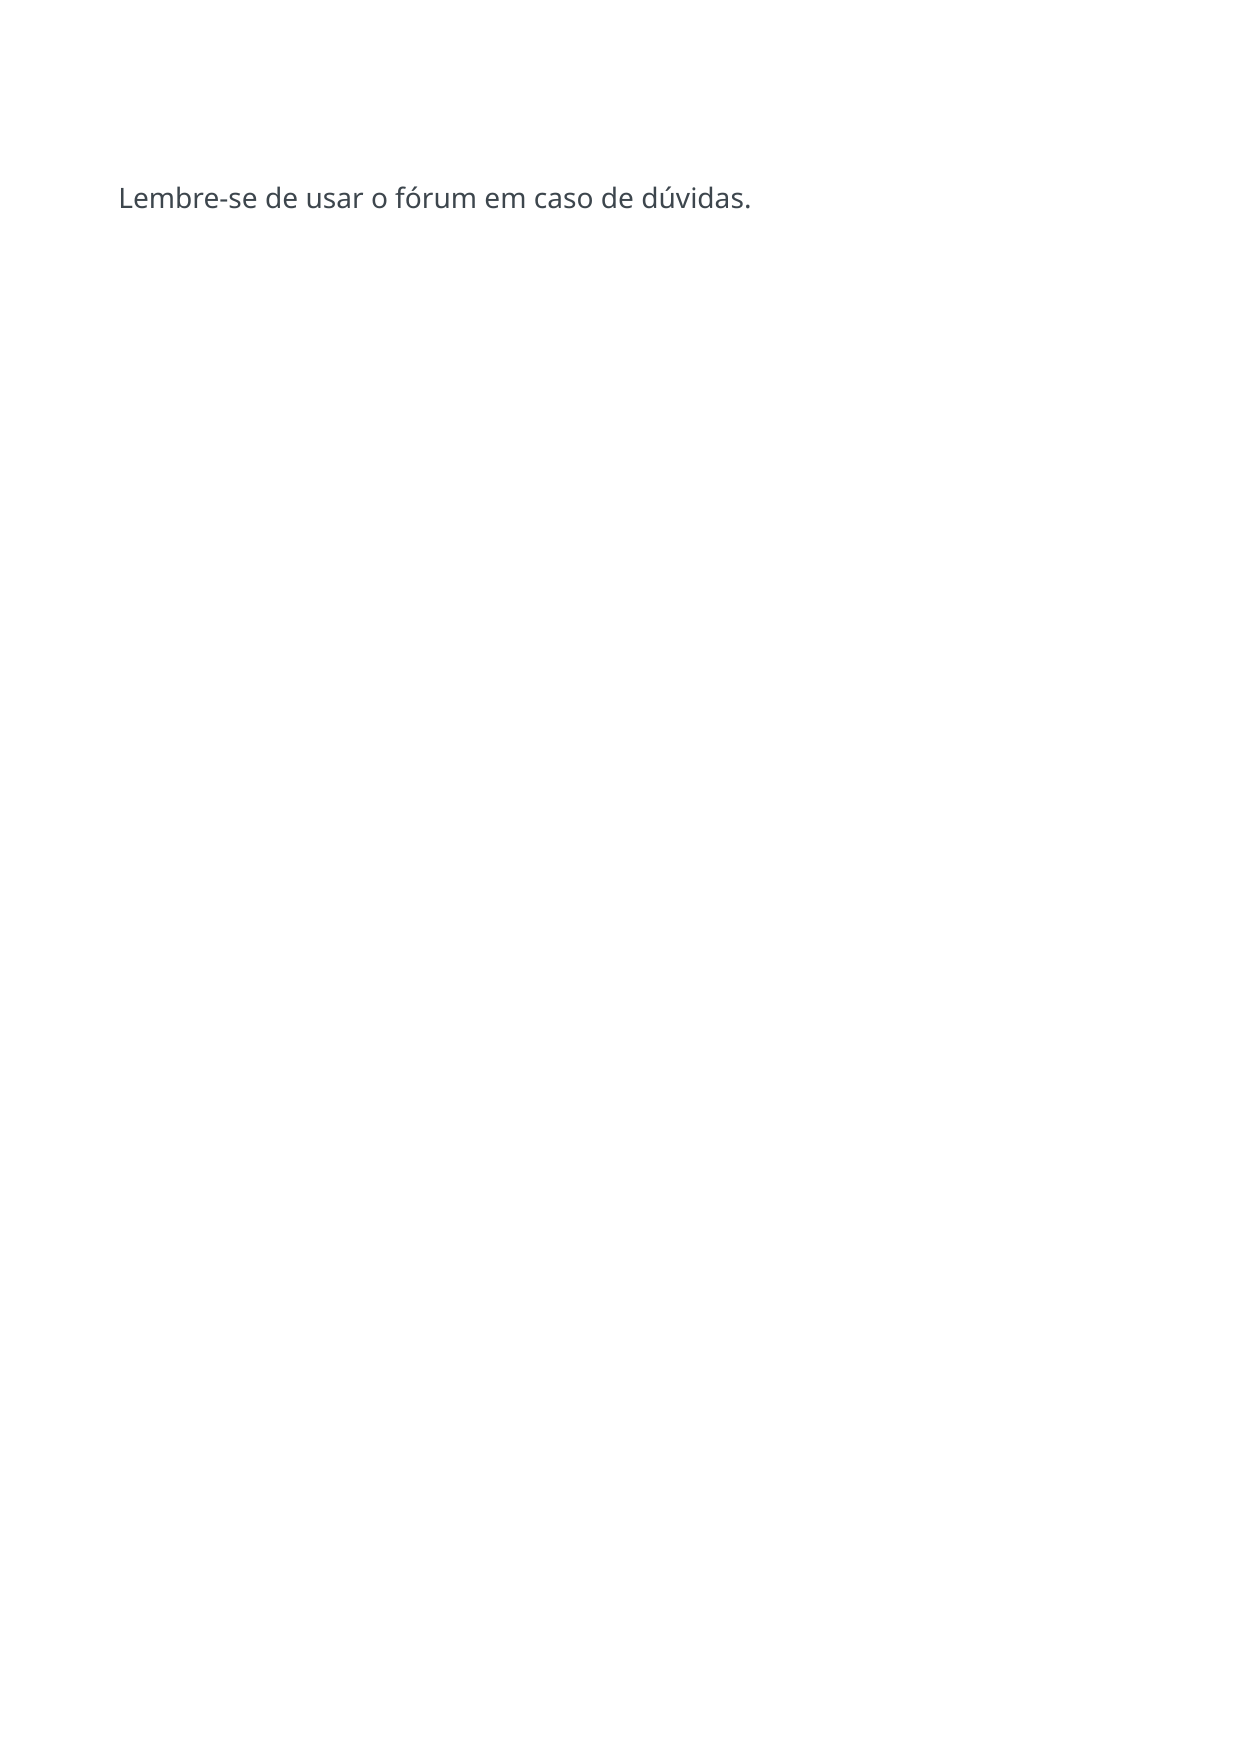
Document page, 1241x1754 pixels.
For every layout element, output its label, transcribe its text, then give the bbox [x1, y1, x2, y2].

text Lembre-se de usar o fórum em caso de dúvidas. [118, 179, 1122, 217]
